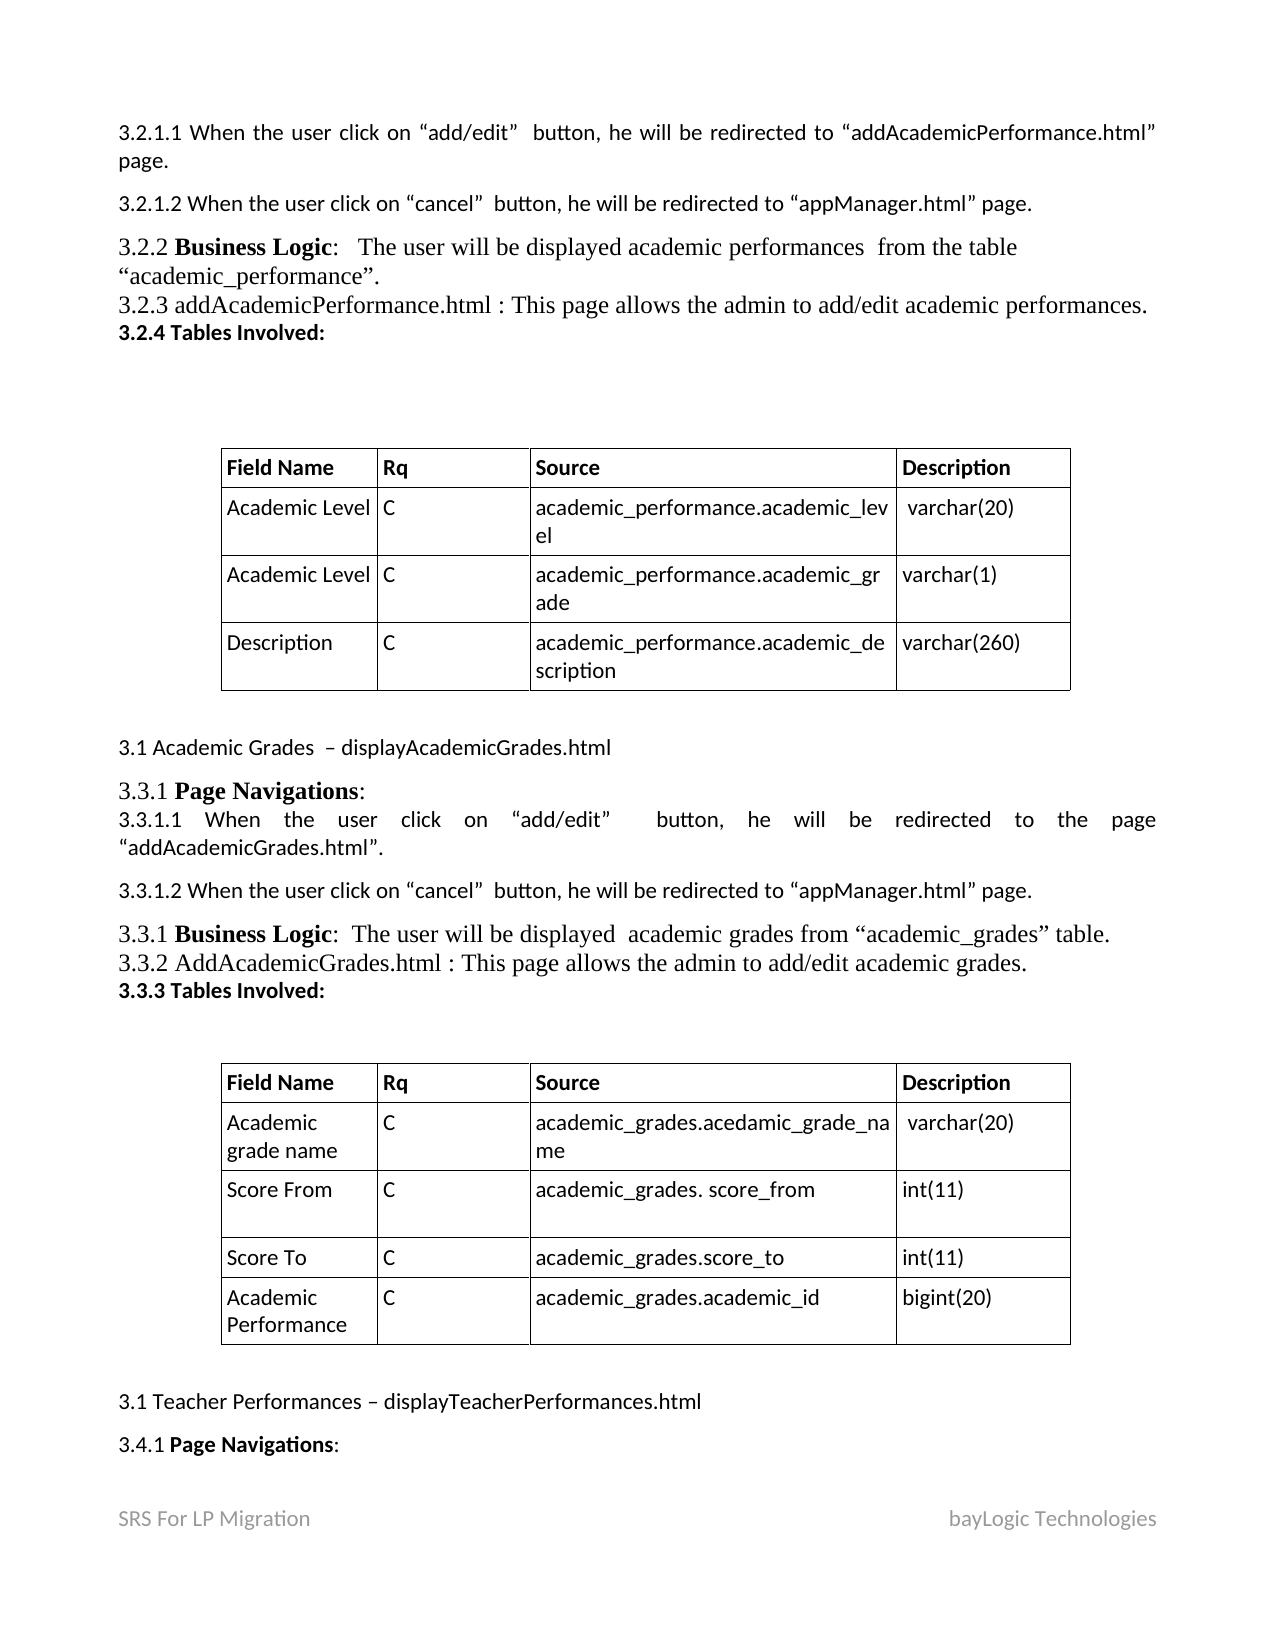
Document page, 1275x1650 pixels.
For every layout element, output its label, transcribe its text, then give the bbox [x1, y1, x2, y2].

table_header Field Name [222, 1064, 377, 1102]
table_header Rq [378, 449, 529, 487]
table_cell academic_performance.academic_level [531, 488, 896, 555]
table_cell Score To [222, 1238, 377, 1277]
table_cell academic_grades.score_to [531, 1238, 896, 1277]
list Tables Involved: [118, 318, 1157, 346]
table_header Source [531, 449, 896, 487]
table_cell varchar(20) [897, 488, 1070, 555]
list When the user click on “cancel” button, he will be redirected to “appManager.html” page. [118, 189, 1157, 217]
table_cell academic_performance.academic_description [531, 623, 896, 690]
table_cell C [378, 623, 529, 690]
table_cell C [378, 1238, 529, 1277]
table_cell Score From [222, 1171, 377, 1237]
table_cell Academic Level [222, 488, 377, 555]
table_header Source [531, 1064, 896, 1102]
list Page Navigations: [118, 1431, 1157, 1458]
table_cell Description [222, 623, 377, 690]
table_cell C [378, 556, 529, 622]
table_header Rq [378, 1064, 529, 1102]
table_cell Academic Performance [222, 1278, 377, 1344]
table_header Description [897, 1064, 1070, 1102]
table_cell Academic Level [222, 556, 377, 622]
table_cell varchar(1) [897, 556, 1070, 622]
list When the user click on “cancel” button, he will be redirected to “appManager.html” page. [118, 876, 1157, 904]
table_cell C [378, 1103, 529, 1170]
list addAcademicPerformance.html : This page allows the admin to add/edit academic performances. [118, 290, 1157, 318]
table_cell C [378, 488, 529, 555]
table_cell int(11) [897, 1238, 1070, 1277]
table_cell Academic grade name [222, 1103, 377, 1170]
list When the user click on “add/edit” button, he will be redirected to the page “addAcademicGrades.html”. [118, 805, 1157, 861]
table_cell academic_grades.academic_id [531, 1278, 896, 1344]
table_cell C [378, 1171, 529, 1237]
list When the user click on “add/edit” button, he will be redirected to “addAcademicPerformance.html” page. [118, 118, 1157, 174]
table_cell varchar(20) [897, 1103, 1070, 1170]
list Business Logic: The user will be displayed academic grades from “academic_grades” table. [118, 919, 1157, 948]
table_cell academic_grades. score_from [531, 1171, 896, 1237]
table_cell academic_grades.acedamic_grade_name [531, 1103, 896, 1170]
table_header Field Name [222, 449, 377, 487]
list Tables Involved: [118, 976, 1157, 1004]
table_cell int(11) [897, 1171, 1070, 1237]
list Page Navigations: [118, 776, 1157, 805]
table_header Description [897, 449, 1070, 487]
list AddAcademicGrades.html : This page allows the admin to add/edit academic grades. [118, 948, 1157, 976]
table_cell bigint(20) [897, 1278, 1070, 1344]
table_cell C [378, 1278, 529, 1344]
list Academic Grades – displayAcademicGrades.html [118, 733, 1157, 761]
list Teacher Performances – displayTeacherPerformances.html [118, 1387, 1157, 1416]
table_cell academic_performance.academic_grade [531, 556, 896, 622]
list Business Logic: The user will be displayed academic performances from the table “academic_performance”. [118, 232, 1157, 290]
table_cell varchar(260) [897, 623, 1070, 690]
